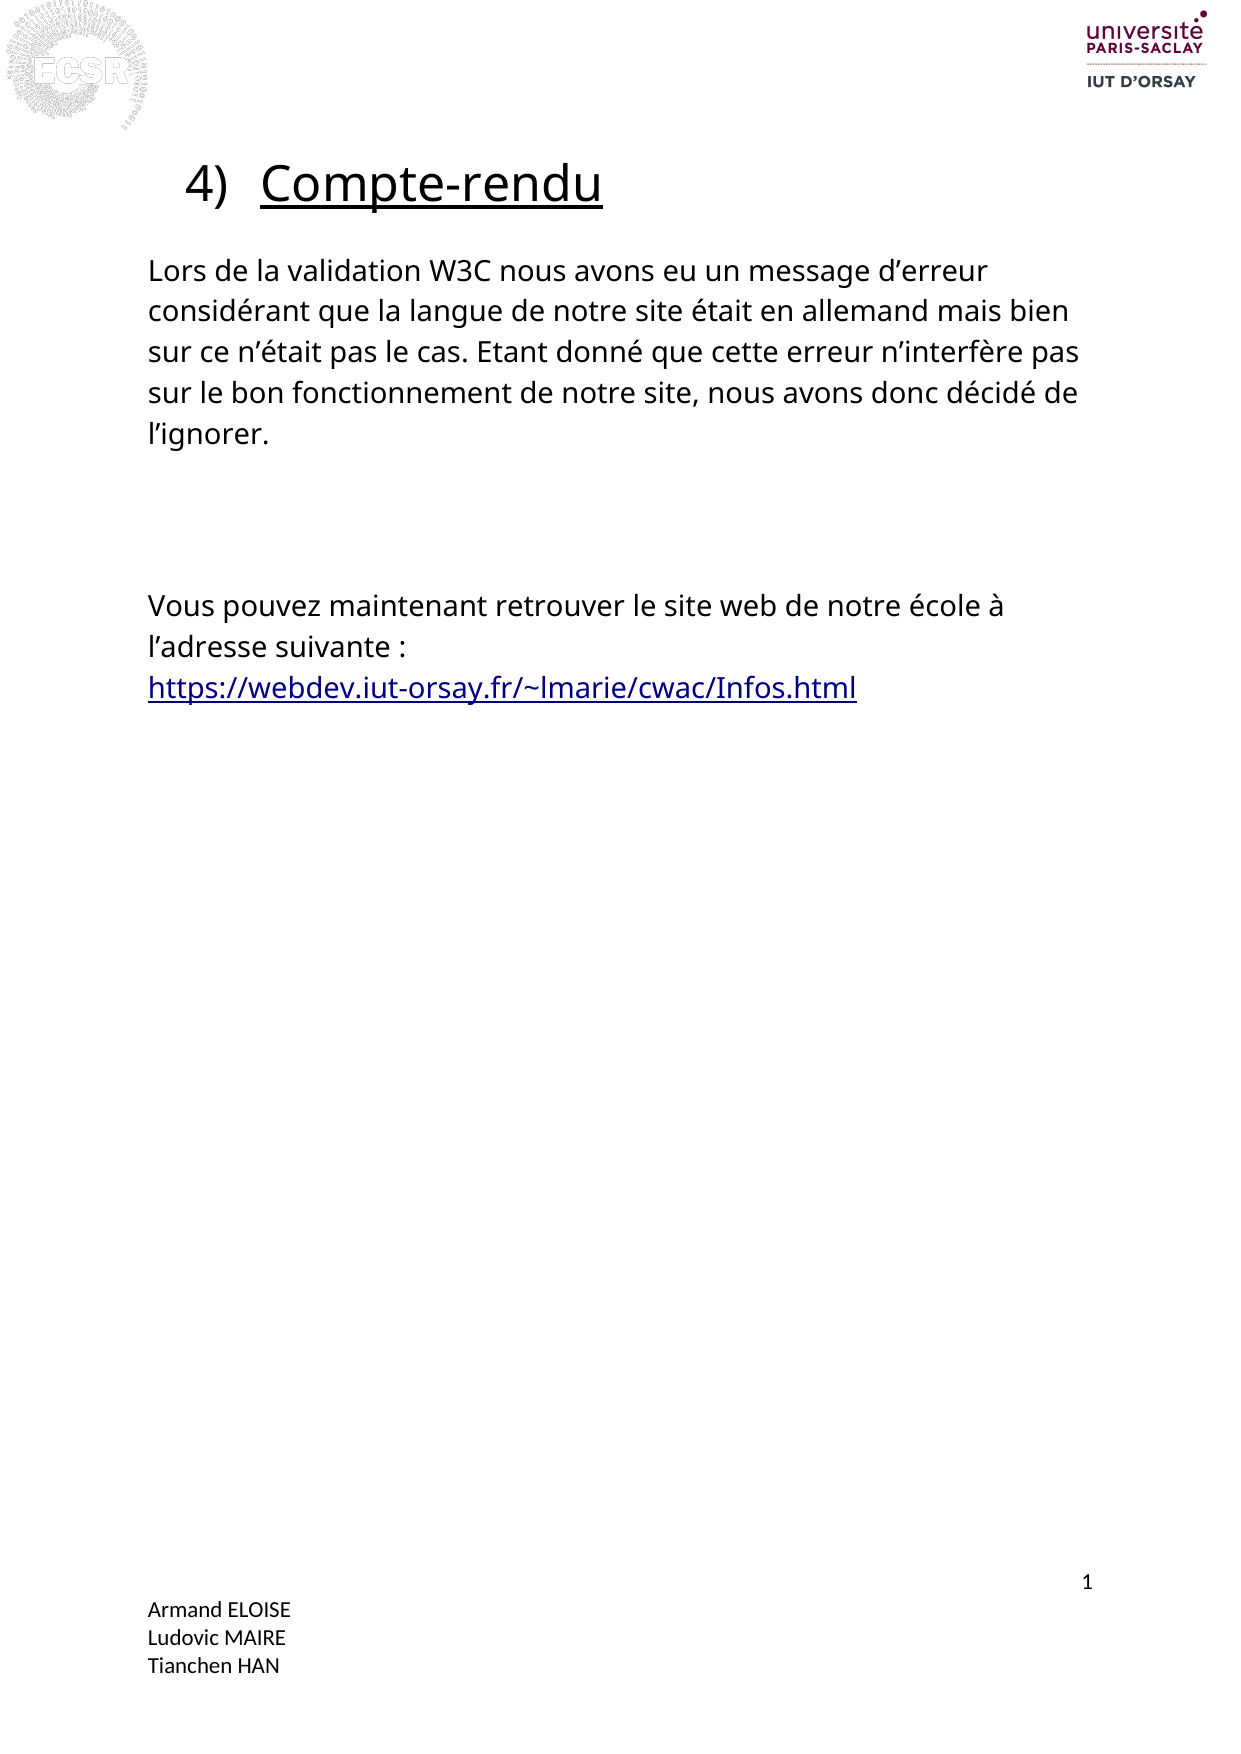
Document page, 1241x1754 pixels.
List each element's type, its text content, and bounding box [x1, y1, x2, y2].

list Compte-rendu [185, 148, 1093, 216]
text Vous pouvez maintenant retrouver le site web de notre école à l’adresse suivante : https://webdev.iut-orsay.fr/~lmarie/cwac/Infos.html [148, 586, 1093, 707]
text Lors de la validation W3C nous avons eu un message d’erreur considérant que la langue de notre site était en allemand mais bien sur ce n’était pas le cas. Etant donné que cette erreur n’interfère pas sur le bon fonctionnement de notre site, nous avons donc décidé de l’ignorer. [148, 250, 1093, 453]
